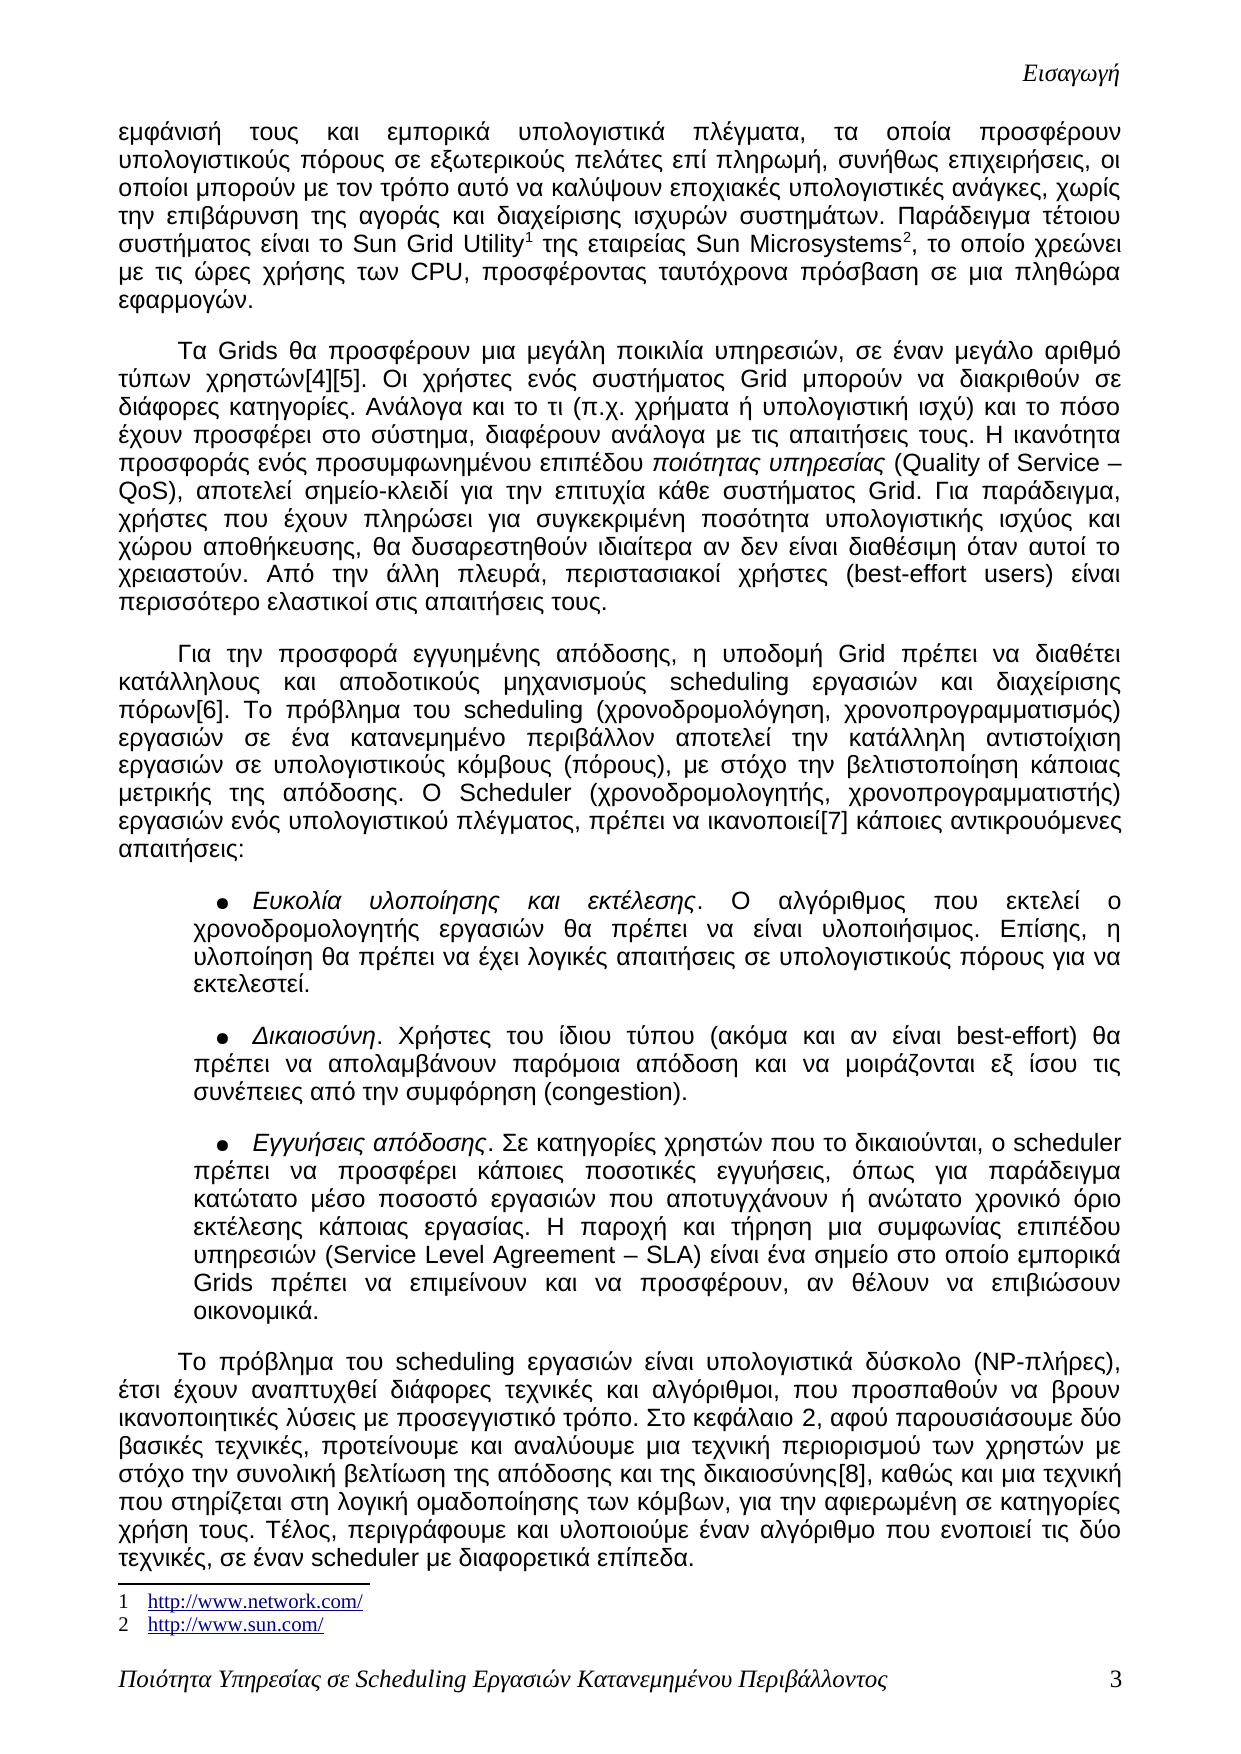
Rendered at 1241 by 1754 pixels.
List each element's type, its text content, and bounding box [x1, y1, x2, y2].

text http://www.sun.com/ [118, 1613, 1122, 1636]
list Ευκολία υλοποίησης και εκτέλεσης. Ο αλγόριθμος που εκτελεί ο χρονοδρομολογητής εργασιών θα πρέπει να είναι υλοποιήσιμος. Επίσης, η υλοποίηση θα πρέπει να έχει λογικές απαιτήσεις σε υπολογιστικούς πόρους για να εκτελεστεί. [156, 887, 1122, 998]
text http://www.network.com/ [118, 1590, 1122, 1613]
text εμφάνισή τους και εμπορικά υπολογιστικά πλέγματα, τα οποία προσφέρουν υπολογιστικούς πόρους σε εξωτερικούς πελάτες επί πληρωμή, συνήθως επιχειρήσεις, οι οποίοι μπορούν με τον τρόπο αυτό να καλύψουν εποχιακές υπολογιστικές ανάγκες, χωρίς την επιβάρυνση της αγοράς και διαχείρισης ισχυρών συστημάτων. Παράδειγμα τέτοιου συστήματος είναι το Sun Grid Utility της εταιρείας Sun Microsystems, το οποίο χρεώνει με τις ώρες χρήσης των CPU, προσφέροντας ταυτόχρονα πρόσβαση σε μια πληθώρα εφαρμογών. [118, 118, 1122, 313]
text Για την προσφορά εγγυημένης απόδοσης, η υποδομή Grid πρέπει να διαθέτει κατάλληλους και αποδοτικούς μηχανισμούς scheduling εργασιών και διαχείρισης πόρων[6]. Το πρόβλημα του scheduling (χρονοδρομολόγηση, χρονοπρογραμματισμός) εργασιών σε ένα κατανεμημένο περιβάλλον αποτελεί την κατάλληλη αντιστοίχιση εργασιών σε υπολογιστικούς κόμβους (πόρους), με στόχο την βελτιστοποίηση κάποιας μετρικής της απόδοσης. Ο Scheduler (χρονοδρομολογητής, χρονοπρογραμματιστής) εργασιών ενός υπολογιστικού πλέγματος, πρέπει να ικανοποιεί[7] κάποιες αντικρουόμενες απαιτήσεις: [118, 640, 1122, 863]
list Δικαιοσύνη. Χρήστες του ίδιου τύπου (ακόμα και αν είναι best-effort) θα πρέπει να απολαμβάνουν παρόμοια απόδοση και να μοιράζονται εξ ίσου τις συνέπειες από την συμφόρηση (congestion). [156, 1022, 1122, 1106]
list Εγγυήσεις απόδοσης. Σε κατηγορίες χρηστών που το δικαιούνται, ο scheduler πρέπει να προσφέρει κάποιες ποσοτικές εγγυήσεις, όπως για παράδειγμα κατώτατο μέσο ποσοστό εργασιών που αποτυγχάνουν ή ανώτατο χρονικό όριο εκτέλεσης κάποιας εργασίας. Η παροχή και τήρηση μια συμφωνίας επιπέδου υπηρεσιών (Service Level Agreement – SLA) είναι ένα σημείο στο οποίο εμπορικά Grids πρέπει να επιμείνουν και να προσφέρουν, αν θέλουν να επιβιώσουν οικονομικά. [156, 1129, 1122, 1324]
text Τα Grids θα προσφέρουν μια μεγάλη ποικιλία υπηρεσιών, σε έναν μεγάλο αριθμό τύπων χρηστών[4][5]. Οι χρήστες ενός συστήματος Grid μπορούν να διακριθούν σε διάφορες κατηγορίες. Ανάλογα και το τι (π.χ. χρήματα ή υπολογιστική ισχύ) και το πόσο έχουν προσφέρει στο σύστημα, διαφέρουν ανάλογα με τις απαιτήσεις τους. Η ικανότητα προσφοράς ενός προσυμφωνημένου επιπέδου ποιότητας υπηρεσίας (Quality of Service – QoS), αποτελεί σημείο-κλειδί για την επιτυχία κάθε συστήματος Grid. Για παράδειγμα, χρήστες που έχουν πληρώσει για συγκεκριμένη ποσότητα υπολογιστικής ισχύος και χώρου αποθήκευσης, θα δυσαρεστηθούν ιδιαίτερα αν δεν είναι διαθέσιμη όταν αυτοί το χρειαστούν. Από την άλλη πλευρά, περιστασιακοί χρήστες (best-effort users) είναι περισσότερο ελαστικοί στις απαιτήσεις τους. [118, 337, 1122, 616]
text Το πρόβλημα του scheduling εργασιών είναι υπολογιστικά δύσκολο (NP-πλήρες), έτσι έχουν αναπτυχθεί διάφορες τεχνικές και αλγόριθμοι, που προσπαθούν να βρουν ικανοποιητικές λύσεις με προσεγγιστικό τρόπο. Στο κεφάλαιο 2, αφού παρουσιάσουμε δύο βασικές τεχνικές, προτείνουμε και αναλύουμε μια τεχνική περιορισμού των χρηστών με στόχο την συνολική βελτίωση της απόδοσης και της δικαιοσύνης[8], καθώς και μια τεχνική που στηρίζεται στη λογική ομαδοποίησης των κόμβων, για την αφιερωμένη σε κατηγορίες χρήση τους. Τέλος, περιγράφουμε και υλοποιούμε έναν αλγόριθμο που ενοποιεί τις δύο τεχνικές, σε έναν scheduler με διαφορετικά επίπεδα. [118, 1348, 1122, 1571]
